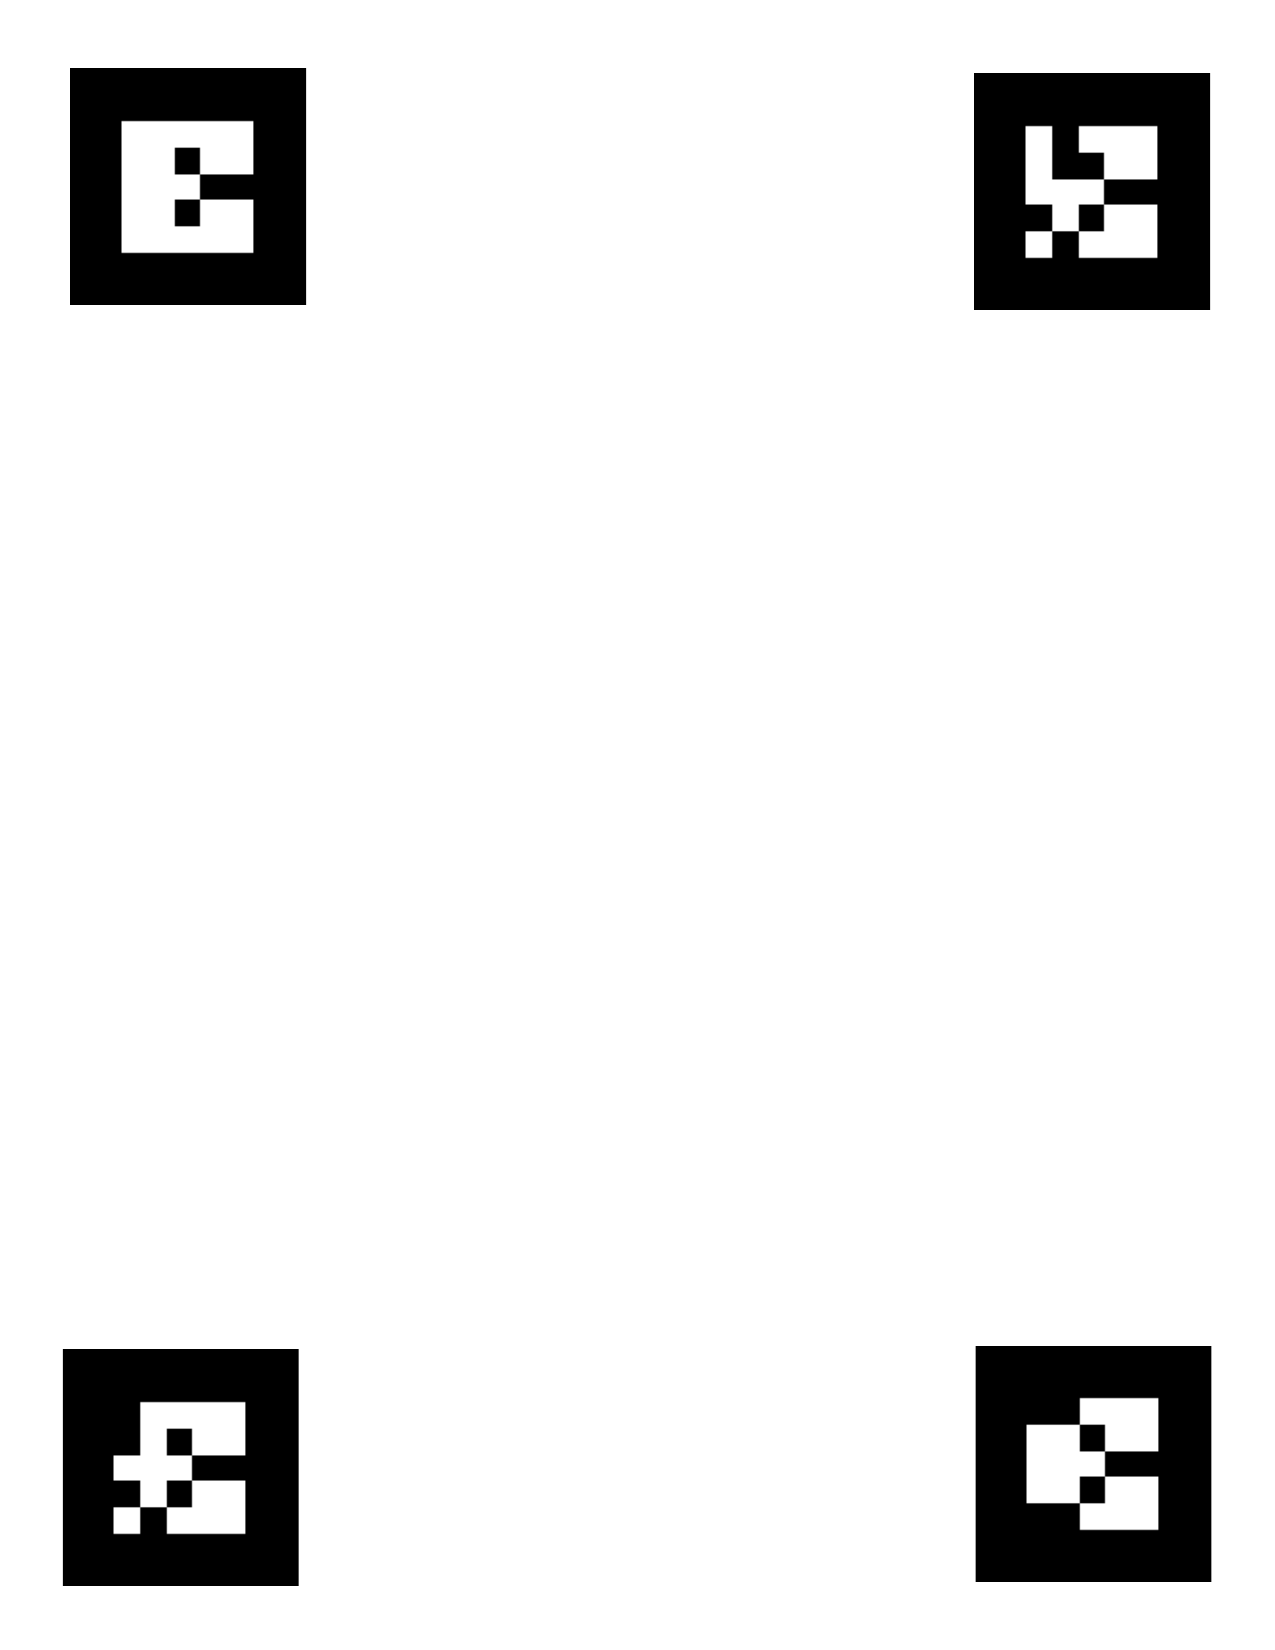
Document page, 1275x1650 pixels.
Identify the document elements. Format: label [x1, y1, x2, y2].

picture [974, 73, 1211, 310]
picture [62, 1349, 299, 1586]
picture [70, 68, 307, 305]
picture [975, 1346, 1212, 1582]
